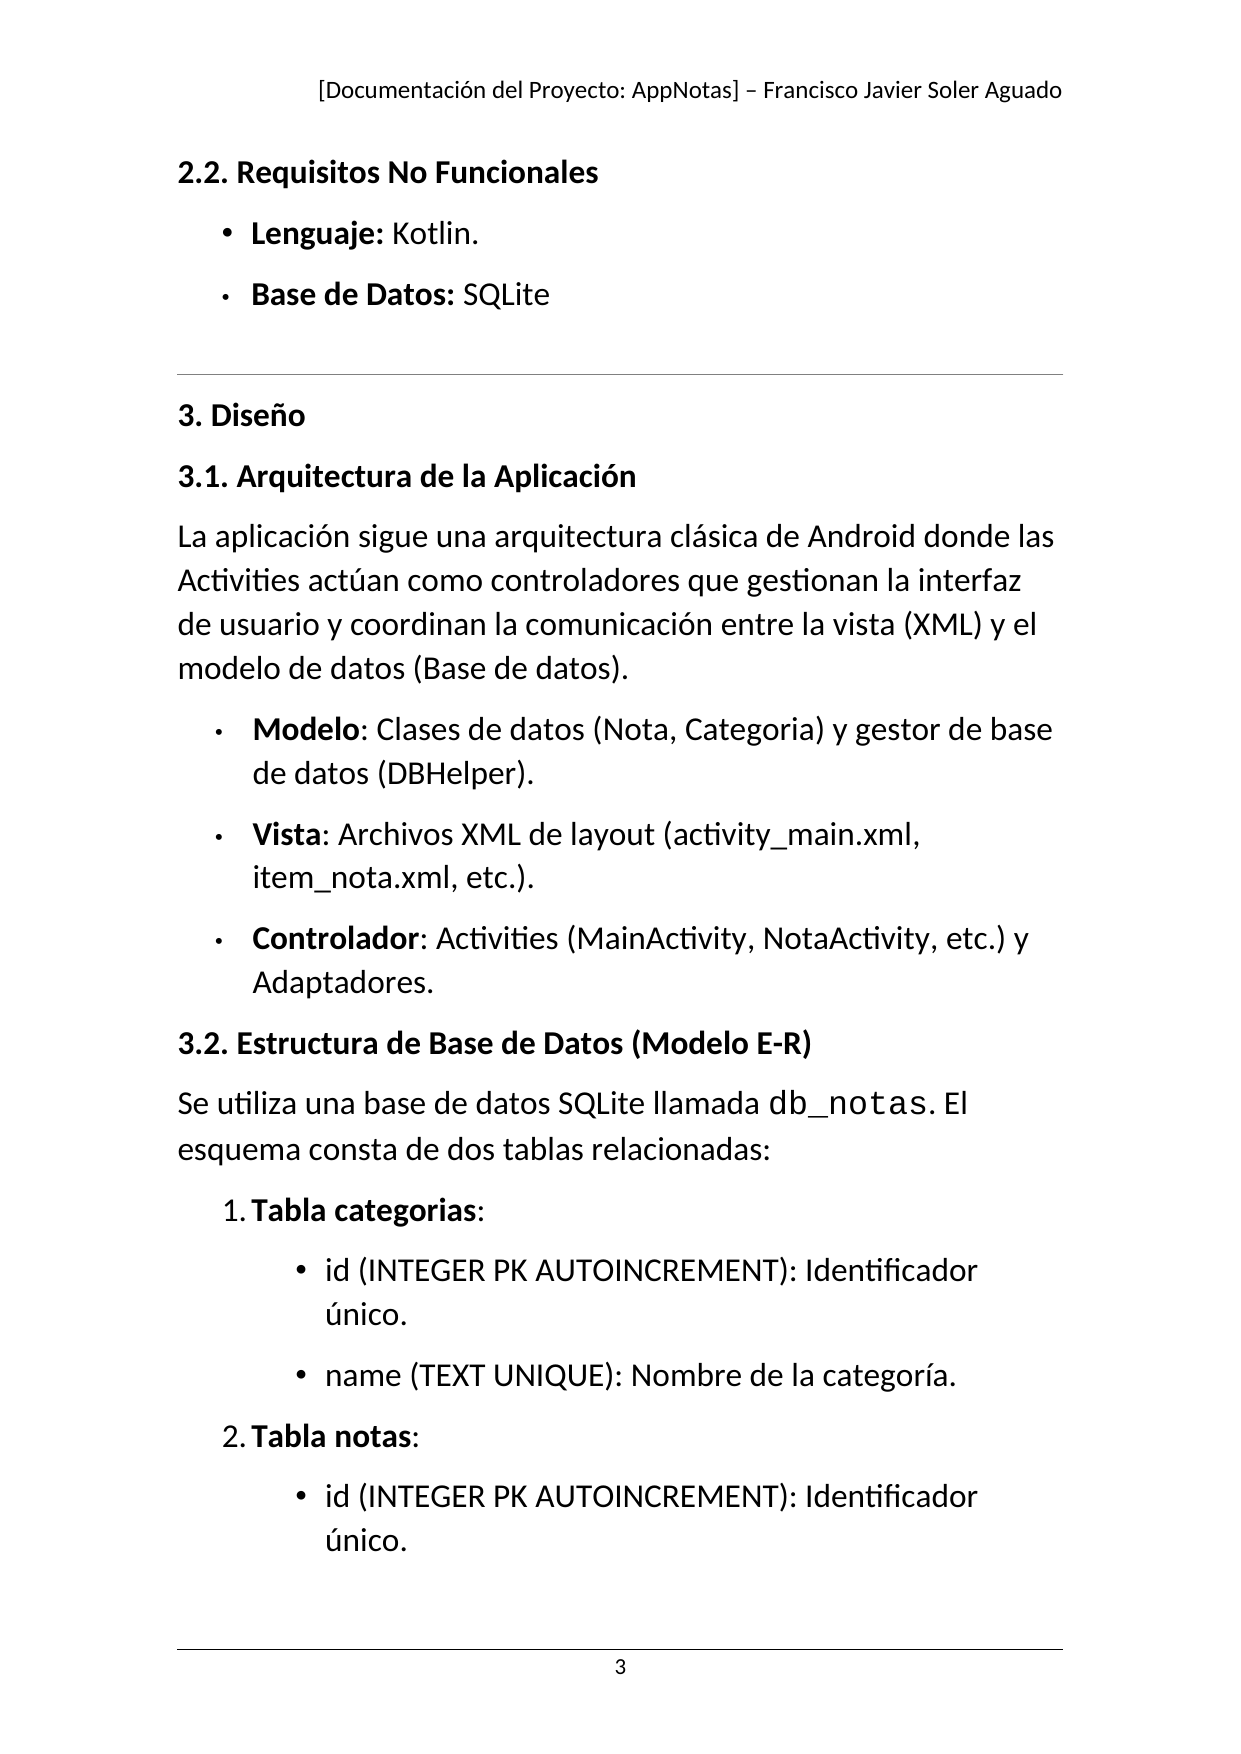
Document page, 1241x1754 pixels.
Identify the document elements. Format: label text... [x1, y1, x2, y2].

subtitle 2.2. Requisitos No Funcionales [177, 151, 1063, 192]
subtitle 3.2. Estructura de Base de Datos (Modelo E-R) [177, 1022, 1063, 1062]
subtitle 3.1. Arquitectura de la Aplicación [177, 455, 1063, 496]
text Se utiliza una base de datos SQLite llamada db_notas. El esquema consta de dos tablas relacionadas: [177, 1082, 1063, 1169]
text La aplicación sigue una arquitectura clásica de Android donde las Activities actúan como controladores que gestionan la interfaz de usuario y coordinan la comunicación entre la vista (XML) y el modelo de datos (Base de datos). [177, 516, 1063, 688]
list id (INTEGER PK AUTOINCREMENT): Identificador único. [295, 1475, 1063, 1560]
list Lenguaje: Kotlin. [222, 212, 1063, 253]
list Modelo: Clases de datos (Nota, Categoria) y gestor de base de datos (DBHelper). [215, 708, 1063, 793]
list Tabla notas: [222, 1414, 1063, 1455]
list Vista: Archivos XML de layout (activity_main.xml, item_nota.xml, etc.). [215, 813, 1063, 897]
list Tabla categorias: [222, 1189, 1063, 1229]
list Controlador: Activities (MainActivity, NotaActivity, etc.) y Adaptadores. [215, 917, 1063, 1002]
list name (TEXT UNIQUE): Nombre de la categoría. [295, 1354, 1063, 1395]
list id (INTEGER PK AUTOINCREMENT): Identificador único. [295, 1249, 1063, 1334]
subtitle 3. Diseño [177, 394, 1063, 435]
list Base de Datos: SQLite [222, 273, 1063, 313]
